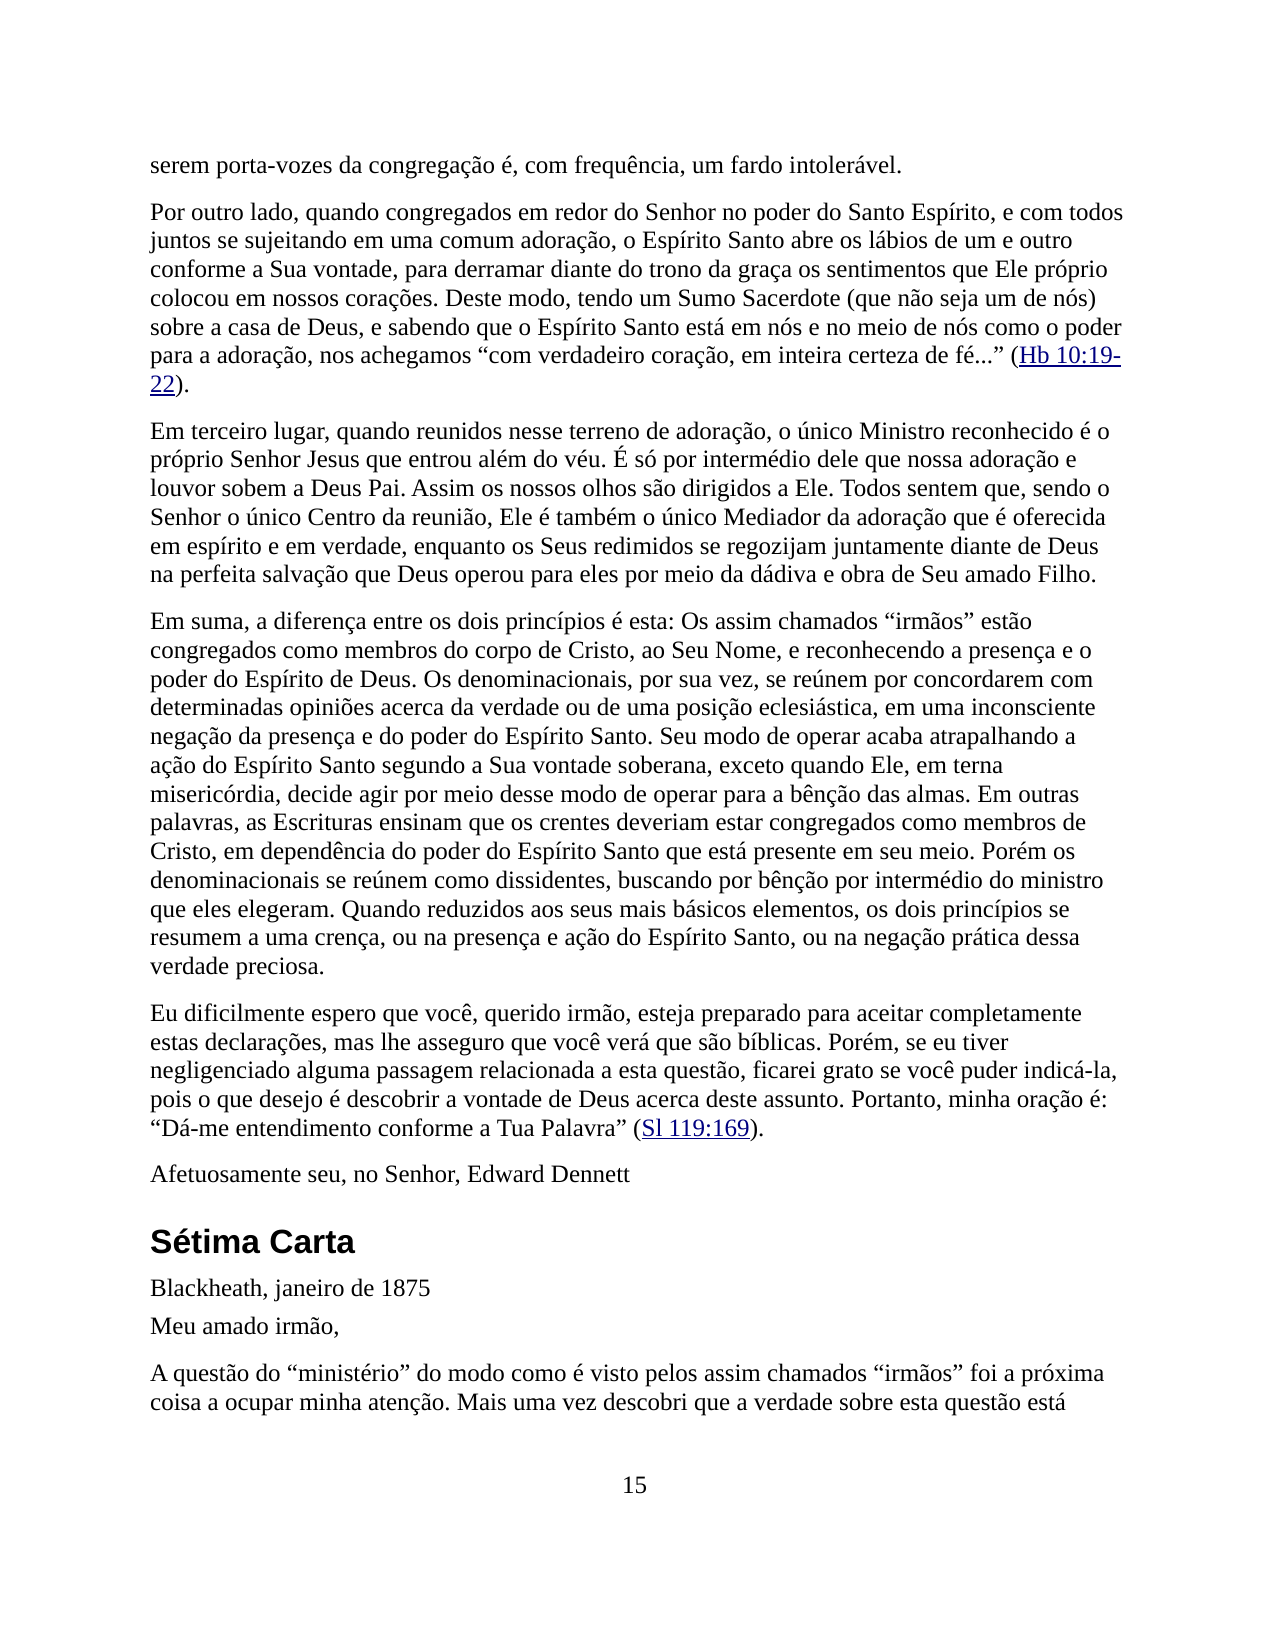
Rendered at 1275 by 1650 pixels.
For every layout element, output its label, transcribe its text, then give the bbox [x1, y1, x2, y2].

subtitle Sétima Carta [150, 1222, 1125, 1261]
text Por outro lado, quando congregados em redor do Senhor no poder do Santo Espírito, e com todos juntos se sujeitando em uma comum adoração, o Espírito Santo abre os lábios de um e outro conforme a Sua vontade, para derramar diante do trono da graça os sentimentos que Ele próprio colocou em nossos corações. Deste modo, tendo um Sumo Sacerdote (que não seja um de nós) sobre a casa de Deus, e sabendo que o Espírito Santo está em nós e no meio de nós como o poder para a adoração, nos achegamos “com verdadeiro coração, em inteira certeza de fé...” (Hb 10:19-22). [150, 197, 1125, 398]
text Em terceiro lugar, quando reunidos nesse terreno de adoração, o único Ministro reconhecido é o próprio Senhor Jesus que entrou além do véu. É só por intermédio dele que nossa adoração e louvor sobem a Deus Pai. Assim os nossos olhos são dirigidos a Ele. Todos sentem que, sendo o Senhor o único Centro da reunião, Ele é também o único Mediador da adoração que é oferecida em espírito e em verdade, enquanto os Seus redimidos se regozijam juntamente diante de Deus na perfeita salvação que Deus operou para eles por meio da dádiva e obra de Seu amado Filho. [150, 416, 1125, 588]
text Eu dificilmente espero que você, querido irmão, esteja preparado para aceitar completamente estas declarações, mas lhe asseguro que você verá que são bíblicas. Porém, se eu tiver negligenciado alguma passagem relacionada a esta questão, ficarei grato se você puder indicá-la, pois o que desejo é descobrir a vontade de Deus acerca deste assunto. Portanto, minha oração é: “Dá-me entendimento conforme a Tua Palavra” (Sl 119:169). [150, 998, 1125, 1142]
text Meu amado irmão, [150, 1311, 1125, 1340]
text Em suma, a diferença entre os dois princípios é esta: Os assim chamados “irmãos” estão congregados como membros do corpo de Cristo, ao Seu Nome, e reconhecendo a presença e o poder do Espírito de Deus. Os denominacionais, por sua vez, se reúnem por concordarem com determinadas opiniões acerca da verdade ou de uma posição eclesiástica, em uma inconsciente negação da presença e do poder do Espírito Santo. Seu modo de operar acaba atrapalhando a ação do Espírito Santo segundo a Sua vontade soberana, exceto quando Ele, em terna misericórdia, decide agir por meio desse modo de operar para a bênção das almas. Em outras palavras, as Escrituras ensinam que os crentes deveriam estar congregados como membros de Cristo, em dependência do poder do Espírito Santo que está presente em seu meio. Porém os denominacionais se reúnem como dissidentes, buscando por bênção por intermédio do ministro que eles elegeram. Quando reduzidos aos seus mais básicos elementos, os dois princípios se resumem a uma crença, ou na presença e ação do Espírito Santo, ou na negação prática dessa verdade preciosa. [150, 606, 1125, 980]
text serem porta-vozes da congregação é, com frequência, um fardo intolerável. [150, 150, 1125, 179]
text Blackheath, janeiro de 1875 [150, 1273, 1125, 1302]
text Afetuosamente seu, no Senhor, Edward Dennett [150, 1159, 1125, 1188]
text A questão do “ministério” do modo como é visto pelos assim chamados “irmãos” foi a próxima coisa a ocupar minha atenção. Mais uma vez descobri que a verdade sobre esta questão está [150, 1358, 1125, 1415]
